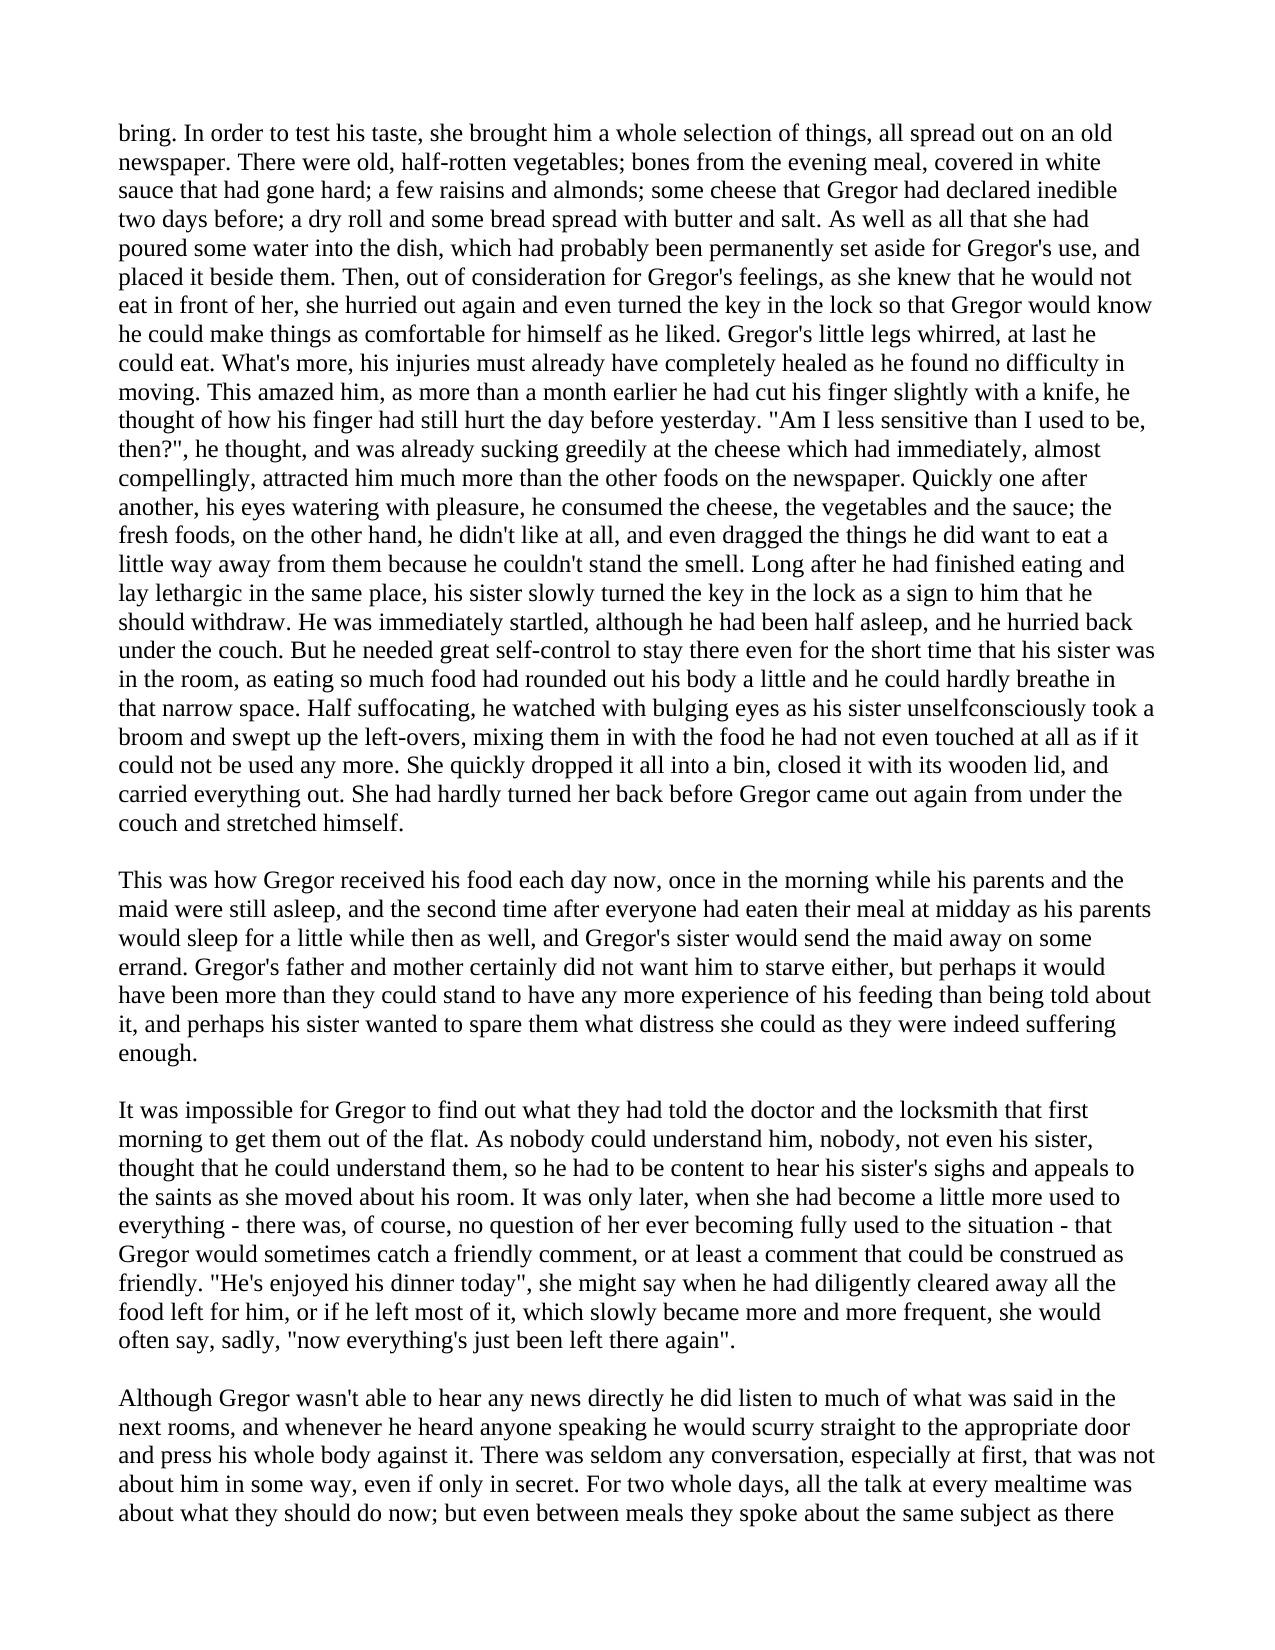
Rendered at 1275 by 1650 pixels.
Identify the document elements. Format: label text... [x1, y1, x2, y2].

text This was how Gregor received his food each day now, once in the morning while his parents and the maid were still asleep, and the second time after everyone had eaten their meal at midday as his parents would sleep for a little while then as well, and Gregor's sister would send the maid away on some errand. Gregor's father and mother certainly did not want him to starve either, but perhaps it would have been more than they could stand to have any more experience of his feeding than being told about it, and perhaps his sister wanted to spare them what distress she could as they were indeed suffering enough. [118, 866, 1157, 1067]
text Although Gregor wasn't able to hear any news directly he did listen to much of what was said in the next rooms, and whenever he heard anyone speaking he would scurry straight to the appropriate door and press his whole body against it. There was seldom any conversation, especially at first, that was not about him in some way, even if only in secret. For two whole days, all the talk at every mealtime was about what they should do now; but even between meals they spoke about the same subject as there [118, 1383, 1157, 1527]
text It was impossible for Gregor to find out what they had told the doctor and the locksmith that first morning to get them out of the flat. As nobody could understand him, nobody, not even his sister, thought that he could understand them, so he had to be content to hear his sister's sighs and appeals to the saints as she moved about his room. It was only later, when she had become a little more used to everything - there was, of course, no question of her ever becoming fully used to the situation - that Gregor would sometimes catch a friendly comment, or at least a comment that could be construed as friendly. "He's enjoyed his dinner today", she might say when he had diligently cleared away all the food left for him, or if he left most of it, which slowly became more and more frequent, she would often say, sadly, "now everything's just been left there again". [118, 1096, 1157, 1354]
text bring. In order to test his taste, she brought him a whole selection of things, all spread out on an old newspaper. There were old, half-rotten vegetables; bones from the evening meal, covered in white sauce that had gone hard; a few raisins and almonds; some cheese that Gregor had declared inedible two days before; a dry roll and some bread spread with butter and salt. As well as all that she had poured some water into the dish, which had probably been permanently set aside for Gregor's use, and placed it beside them. Then, out of consideration for Gregor's feelings, as she knew that he would not eat in front of her, she hurried out again and even turned the key in the lock so that Gregor would know he could make things as comfortable for himself as he liked. Gregor's little legs whirred, at last he could eat. What's more, his injuries must already have completely healed as he found no difficulty in moving. This amazed him, as more than a month earlier he had cut his finger slightly with a knife, he thought of how his finger had still hurt the day before yesterday. "Am I less sensitive than I used to be, then?", he thought, and was already sucking greedily at the cheese which had immediately, almost compellingly, attracted him much more than the other foods on the newspaper. Quickly one after another, his eyes watering with pleasure, he consumed the cheese, the vegetables and the sauce; the fresh foods, on the other hand, he didn't like at all, and even dragged the things he did want to eat a little way away from them because he couldn't stand the smell. Long after he had finished eating and lay lethargic in the same place, his sister slowly turned the key in the lock as a sign to him that he should withdraw. He was immediately startled, although he had been half asleep, and he hurried back under the couch. But he needed great self-control to stay there even for the short time that his sister was in the room, as eating so much food had rounded out his body a little and he could hardly breathe in that narrow space. Half suffocating, he watched with bulging eyes as his sister unselfconsciously took a broom and swept up the left-overs, mixing them in with the food he had not even touched at all as if it could not be used any more. She quickly dropped it all into a bin, closed it with its wooden lid, and carried everything out. She had hardly turned her back before Gregor came out again from under the couch and stretched himself. [118, 118, 1157, 837]
